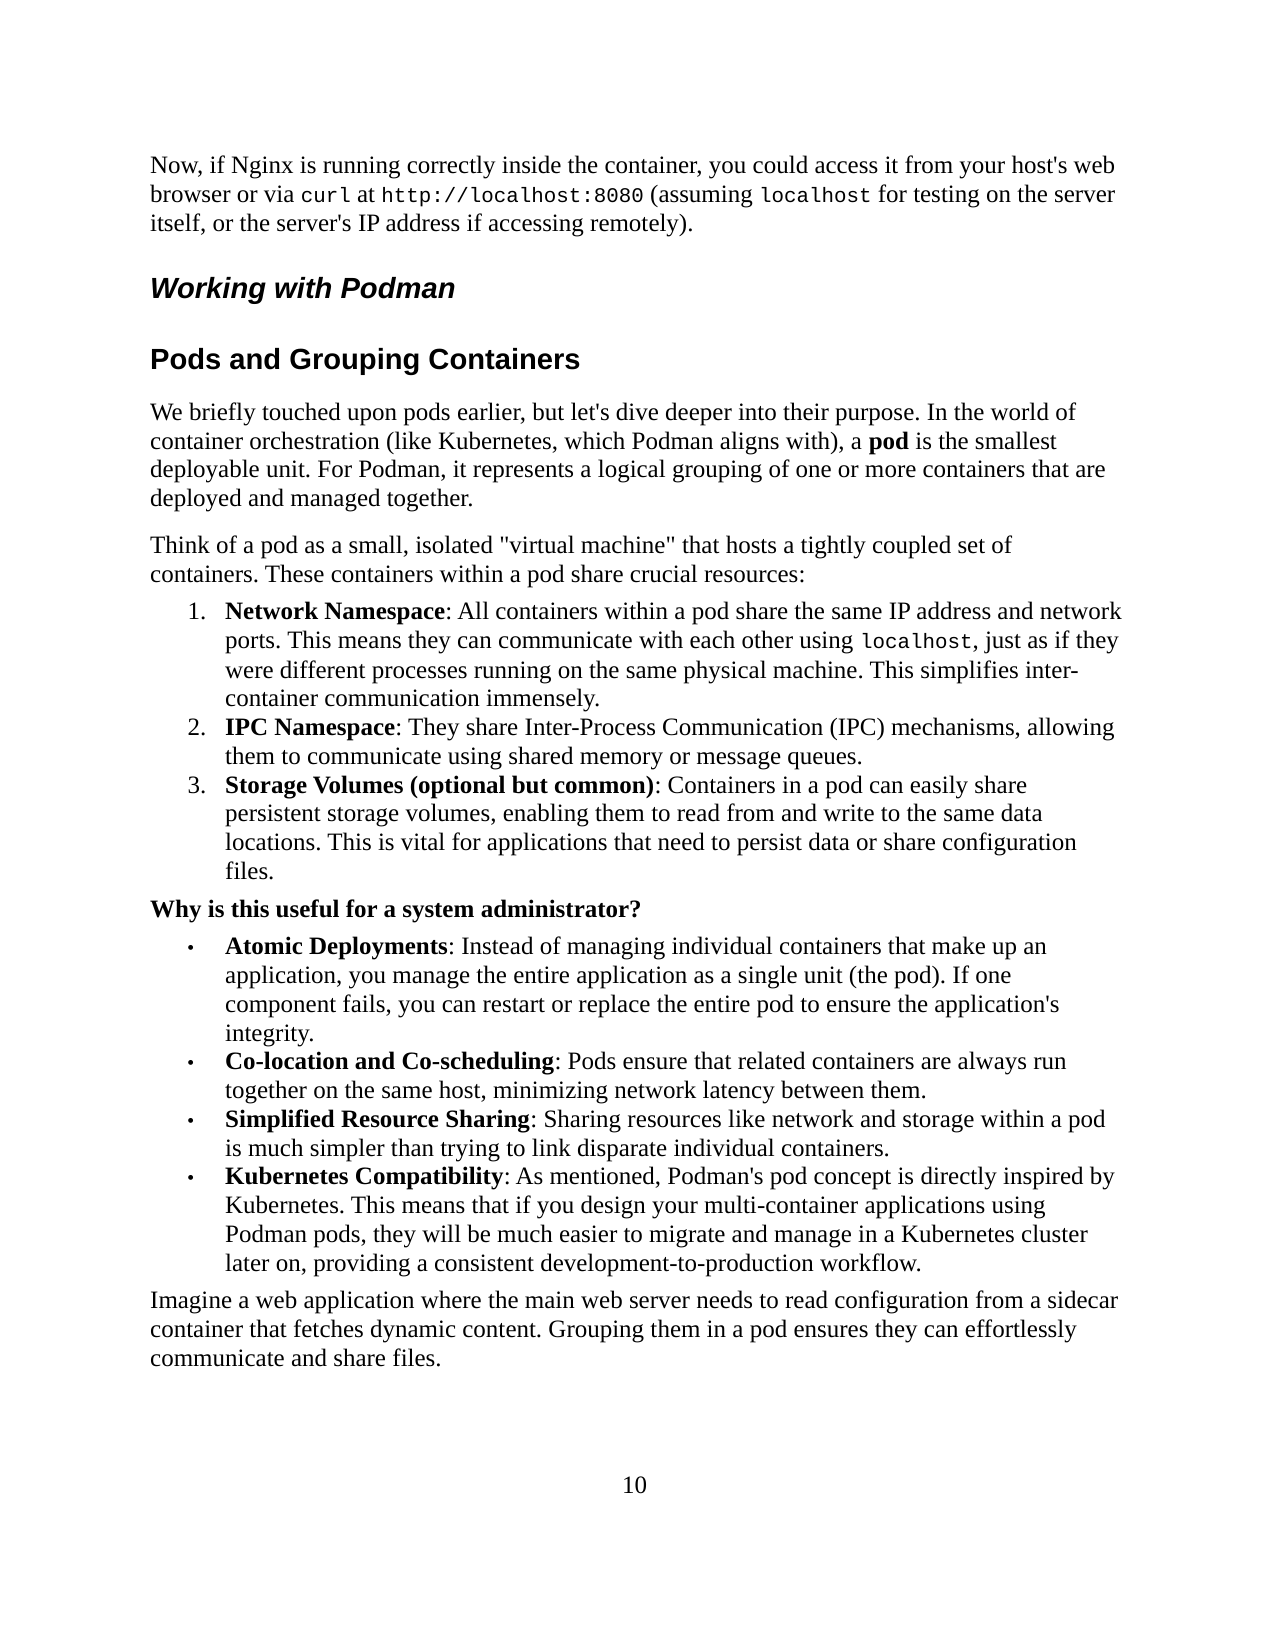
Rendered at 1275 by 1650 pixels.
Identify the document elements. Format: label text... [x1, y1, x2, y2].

text We briefly touched upon pods earlier, but let's dive deeper into their purpose. In the world of container orchestration (like Kubernetes, which Podman aligns with), a pod is the smallest deployable unit. For Podman, it represents a logical grouping of one or more containers that are deployed and managed together. [150, 397, 1125, 512]
list IPC Namespace: They share Inter-Process Communication (IPC) mechanisms, allowing them to communicate using shared memory or message queues. [187, 712, 1125, 770]
list Kubernetes Compatibility: As mentioned, Podman's pod concept is directly inspired by Kubernetes. This means that if you design your multi-container applications using Podman pods, they will be much easier to migrate and manage in a Kubernetes cluster later on, providing a consistent development-to-production workflow. [187, 1161, 1125, 1276]
text Why is this useful for a system administrator? [150, 894, 1125, 922]
text Now, if Nginx is running correctly inside the container, you could access it from your host's web browser or via curl at http://localhost:8080 (assuming localhost for testing on the server itself, or the server's IP address if accessing remotely). [150, 150, 1125, 237]
subtitle Working with Podman [150, 271, 1125, 304]
list Storage Volumes (optional but common): Containers in a pod can easily share persistent storage volumes, enabling them to read from and write to the same data locations. This is vital for applications that need to persist data or share configuration files. [187, 770, 1125, 885]
text Imagine a web application where the main web server needs to read configuration from a sidecar container that fetches dynamic content. Grouping them in a pod ensures they can effortlessly communicate and share files. [150, 1285, 1125, 1372]
list Simplified Resource Sharing: Sharing resources like network and storage within a pod is much simpler than trying to link disparate individual containers. [187, 1104, 1125, 1161]
text Think of a pod as a small, isolated "virtual machine" that hosts a tightly coupled set of containers. These containers within a pod share crucial resources: [150, 530, 1125, 587]
list Co-location and Co-scheduling: Pods ensure that related containers are always run together on the same host, minimizing network latency between them. [187, 1046, 1125, 1104]
list Atomic Deployments: Instead of managing individual containers that make up an application, you manage the entire application as a single unit (the pod). If one component fails, you can restart or replace the entire pod to ensure the application's integrity. [187, 931, 1125, 1046]
list Network Namespace: All containers within a pod share the same IP address and network ports. This means they can communicate with each other using localhost, just as if they were different processes running on the same physical machine. This simplifies inter-container communication immensely. [187, 596, 1125, 712]
subtitle Pods and Grouping Containers [150, 342, 1125, 376]
